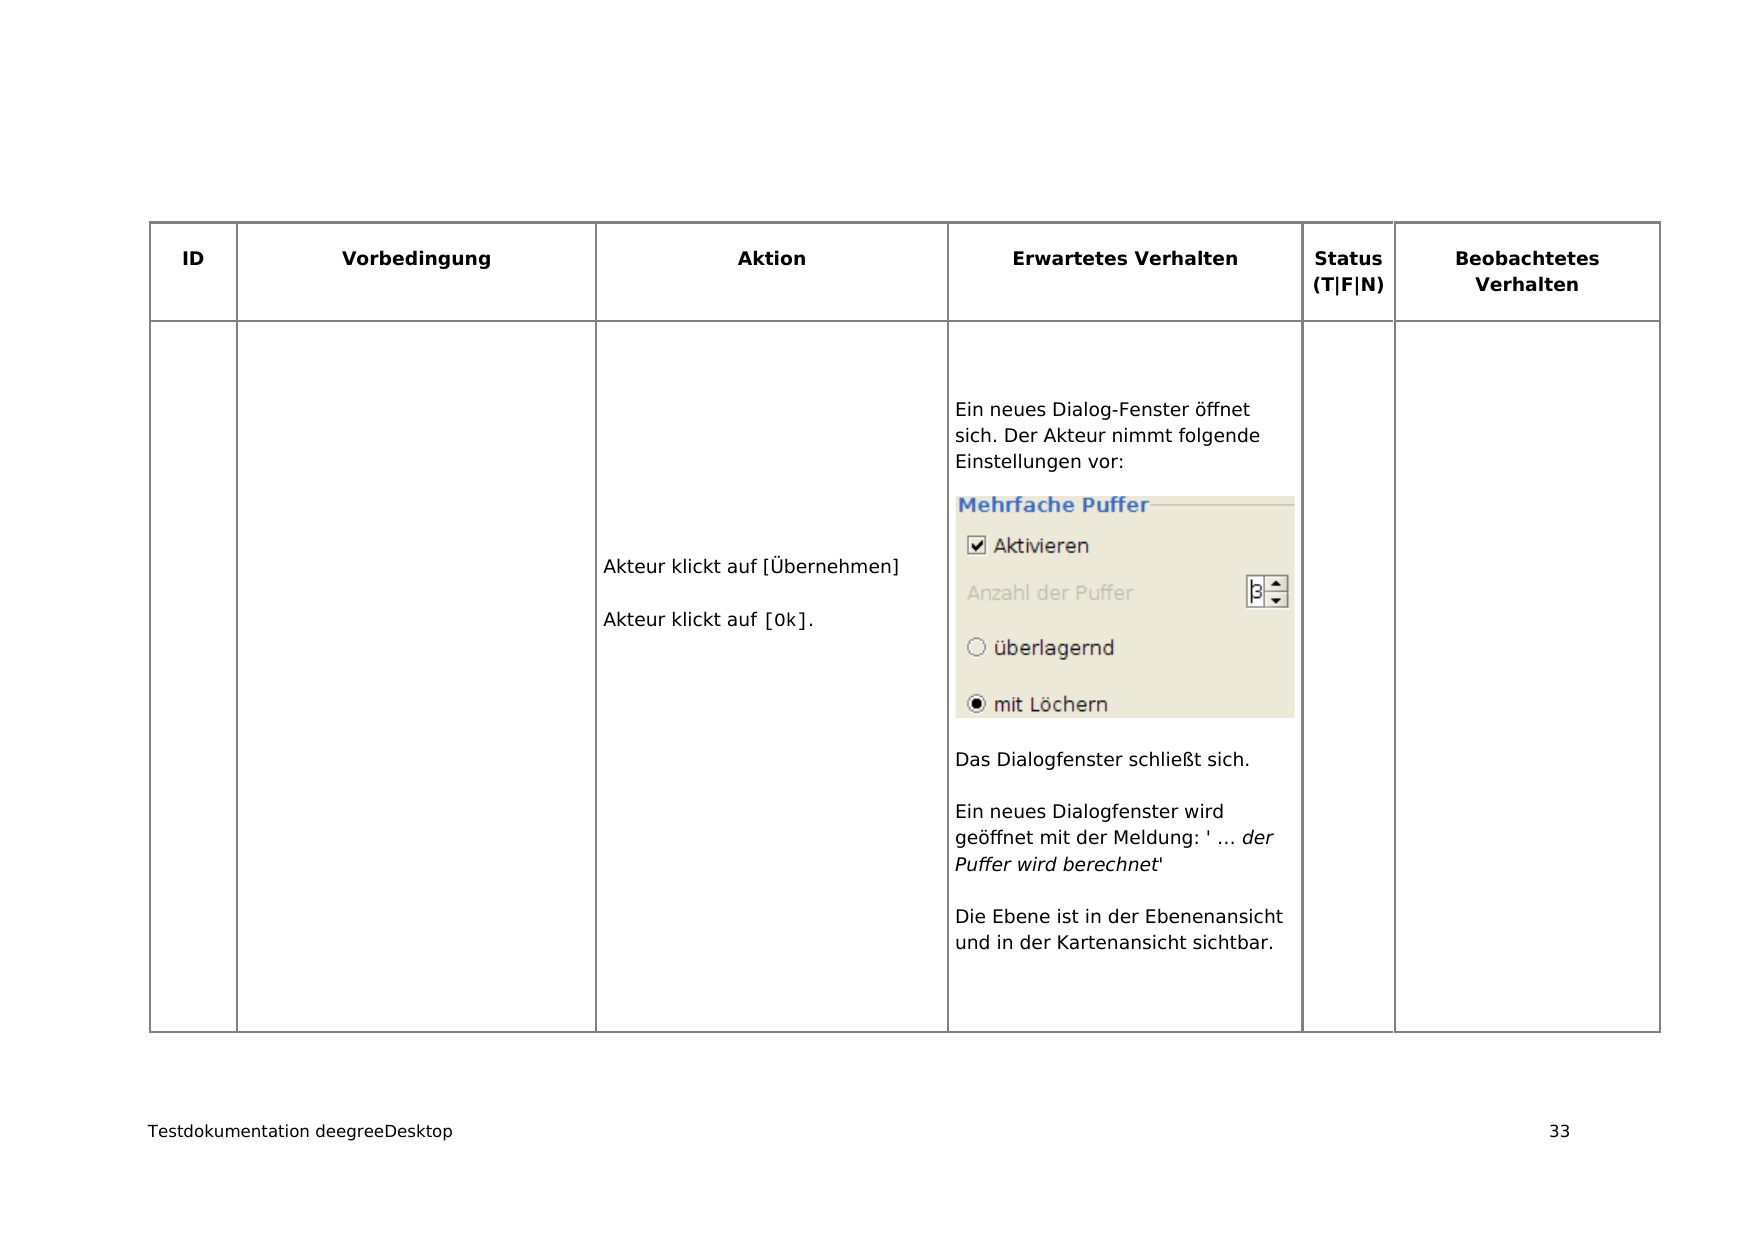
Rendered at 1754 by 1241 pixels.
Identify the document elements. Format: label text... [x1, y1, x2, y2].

picture [955, 496, 1295, 718]
table_cell Ein neues Dialog-Fenster öffnet sich. Der Akteur nimmt folgende Einstellungen vor: Das Dialogfenster schließt sich. Ein neues Dialogfenster wird geöffnet mit der Meldung: ' … der Puffer wird berechnet' Die Ebene ist in der Ebenenansicht und in der Kartenansicht sichtbar. [949, 322, 1301, 1031]
table_cell [1396, 322, 1659, 1031]
table_header Vorbedingung [238, 224, 595, 320]
table_header Status (T|F|N) [1304, 224, 1393, 320]
table_header ID [151, 224, 236, 320]
table_cell Akteur klickt auf [Übernehmen] Akteur klickt auf [Ok]. [597, 322, 947, 1031]
table_header Aktion [597, 224, 947, 320]
table_cell [1304, 322, 1393, 1031]
table_cell [238, 322, 595, 1031]
table_header Beobachtetes Verhalten [1396, 224, 1659, 320]
table_header Erwartetes Verhalten [949, 224, 1301, 320]
table_cell [151, 322, 236, 1031]
